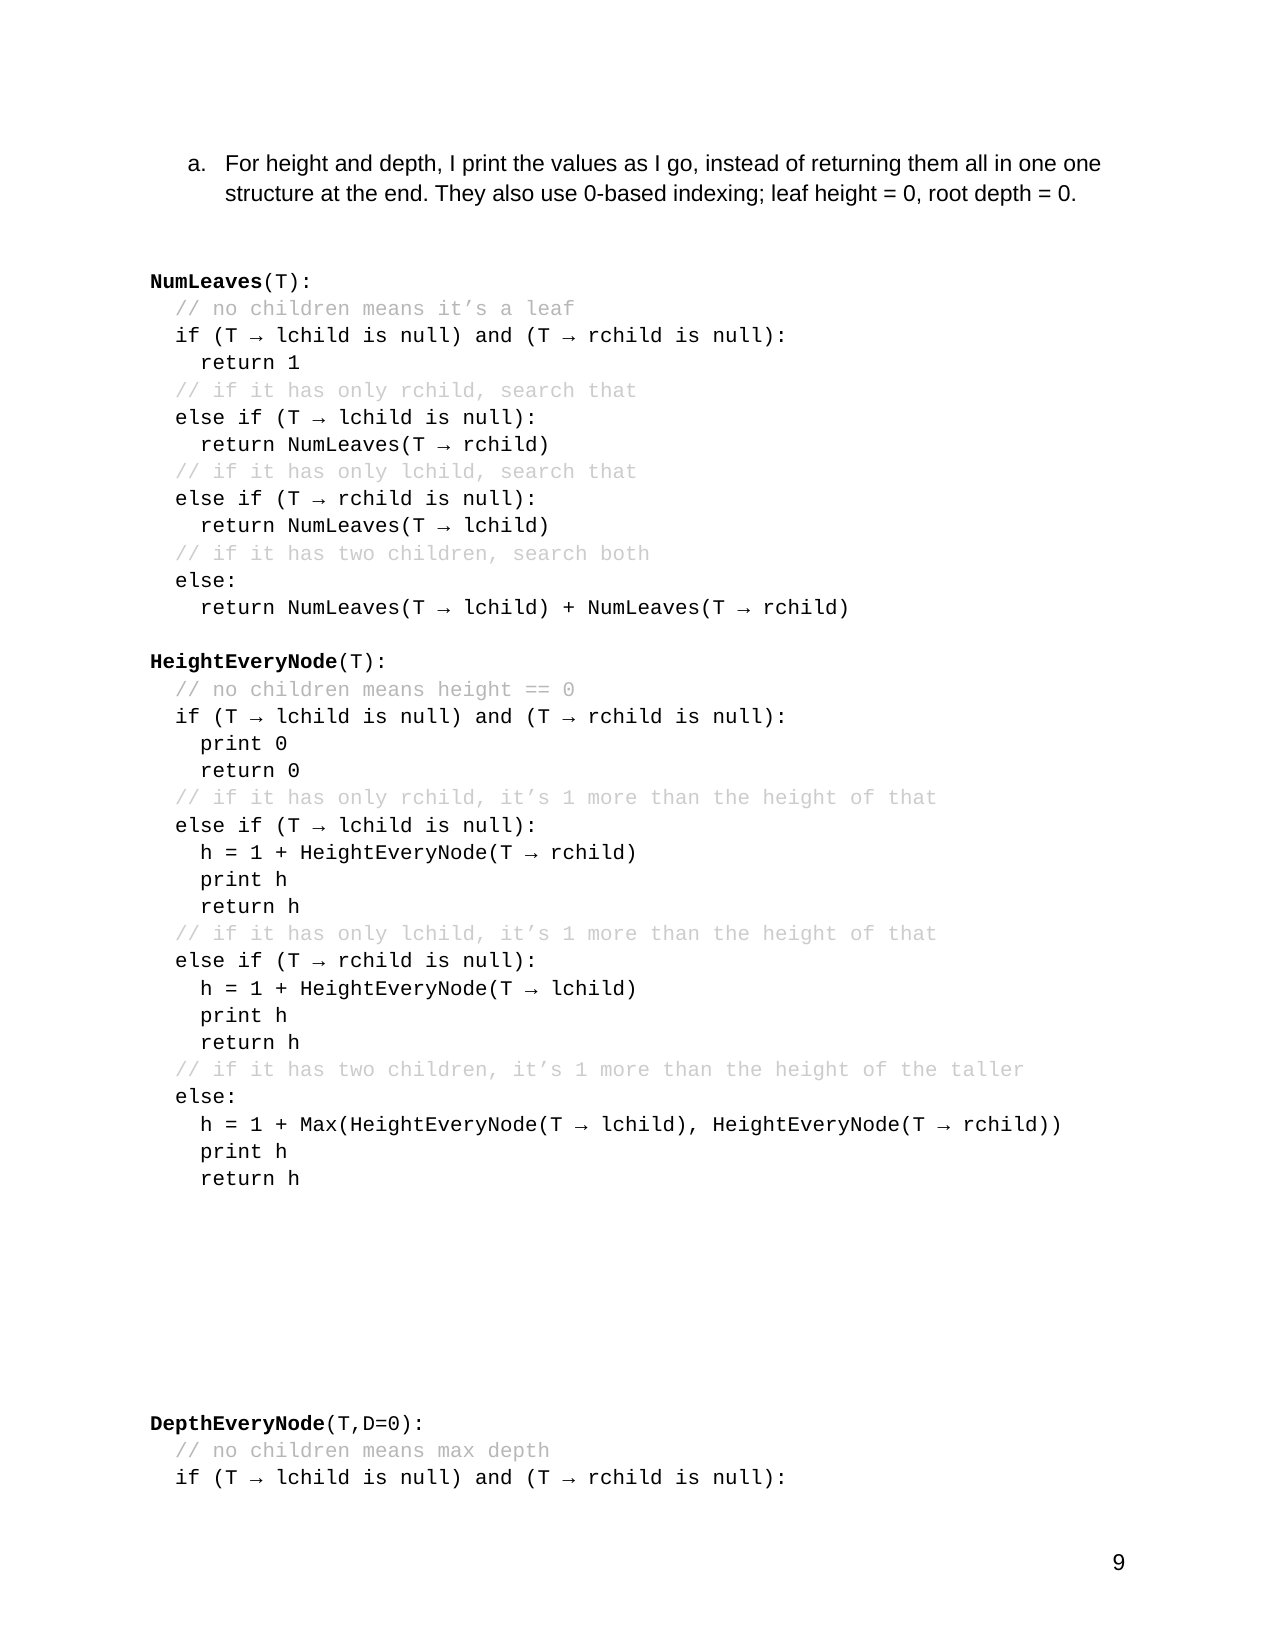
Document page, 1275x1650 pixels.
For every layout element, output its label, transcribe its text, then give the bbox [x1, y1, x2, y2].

text if (T → lchild is null) and (T → rchild is null): [150, 706, 1125, 729]
text h = 1 + HeightEveryNode(T → lchild) [150, 978, 1125, 1001]
text // if it has only lchild, search that [150, 461, 1125, 485]
text h = 1 + Max(HeightEveryNode(T → lchild), HeightEveryNode(T → rchild)) [150, 1114, 1125, 1137]
text return h [150, 896, 1125, 920]
text print 0 [150, 733, 1125, 757]
list For height and depth, I print the values as I go, instead of returning them all in one one structure at the end. They also use 0-based indexing; leaf height = 0, root depth = 0. [187, 150, 1125, 207]
text // if it has two children, it’s 1 more than the height of the taller [150, 1059, 1125, 1083]
text print h [150, 1141, 1125, 1164]
text print h [150, 1005, 1125, 1028]
text // if it has only rchild, search that [150, 379, 1125, 403]
text print h [150, 869, 1125, 893]
text return 0 [150, 760, 1125, 784]
text // no children means height == 0 [150, 679, 1125, 702]
text return h [150, 1168, 1125, 1192]
text return NumLeaves(T → rchild) [150, 434, 1125, 458]
text NumLeaves(T): [150, 271, 1125, 294]
text return NumLeaves(T → lchild) + NumLeaves(T → rchild) [150, 597, 1125, 621]
text // no children means it’s a leaf [150, 298, 1125, 322]
text // if it has only rchild, it’s 1 more than the height of that [150, 787, 1125, 811]
text return 1 [150, 352, 1125, 376]
text else: [150, 1086, 1125, 1110]
text else if (T → rchild is null): [150, 488, 1125, 512]
text HeightEveryNode(T): [150, 651, 1125, 675]
text else if (T → lchild is null): [150, 814, 1125, 838]
text else: [150, 570, 1125, 593]
text return NumLeaves(T → lchild) [150, 516, 1125, 539]
text DepthEveryNode(T,D=0): [150, 1413, 1125, 1436]
text if (T → lchild is null) and (T → rchild is null): [150, 1467, 1125, 1491]
text else if (T → lchild is null): [150, 407, 1125, 430]
text if (T → lchild is null) and (T → rchild is null): [150, 325, 1125, 349]
text // no children means max depth [150, 1440, 1125, 1463]
text return h [150, 1032, 1125, 1056]
text else if (T → rchild is null): [150, 951, 1125, 974]
text h = 1 + HeightEveryNode(T → rchild) [150, 842, 1125, 865]
text // if it has only lchild, it’s 1 more than the height of that [150, 923, 1125, 947]
text // if it has two children, search both [150, 543, 1125, 566]
